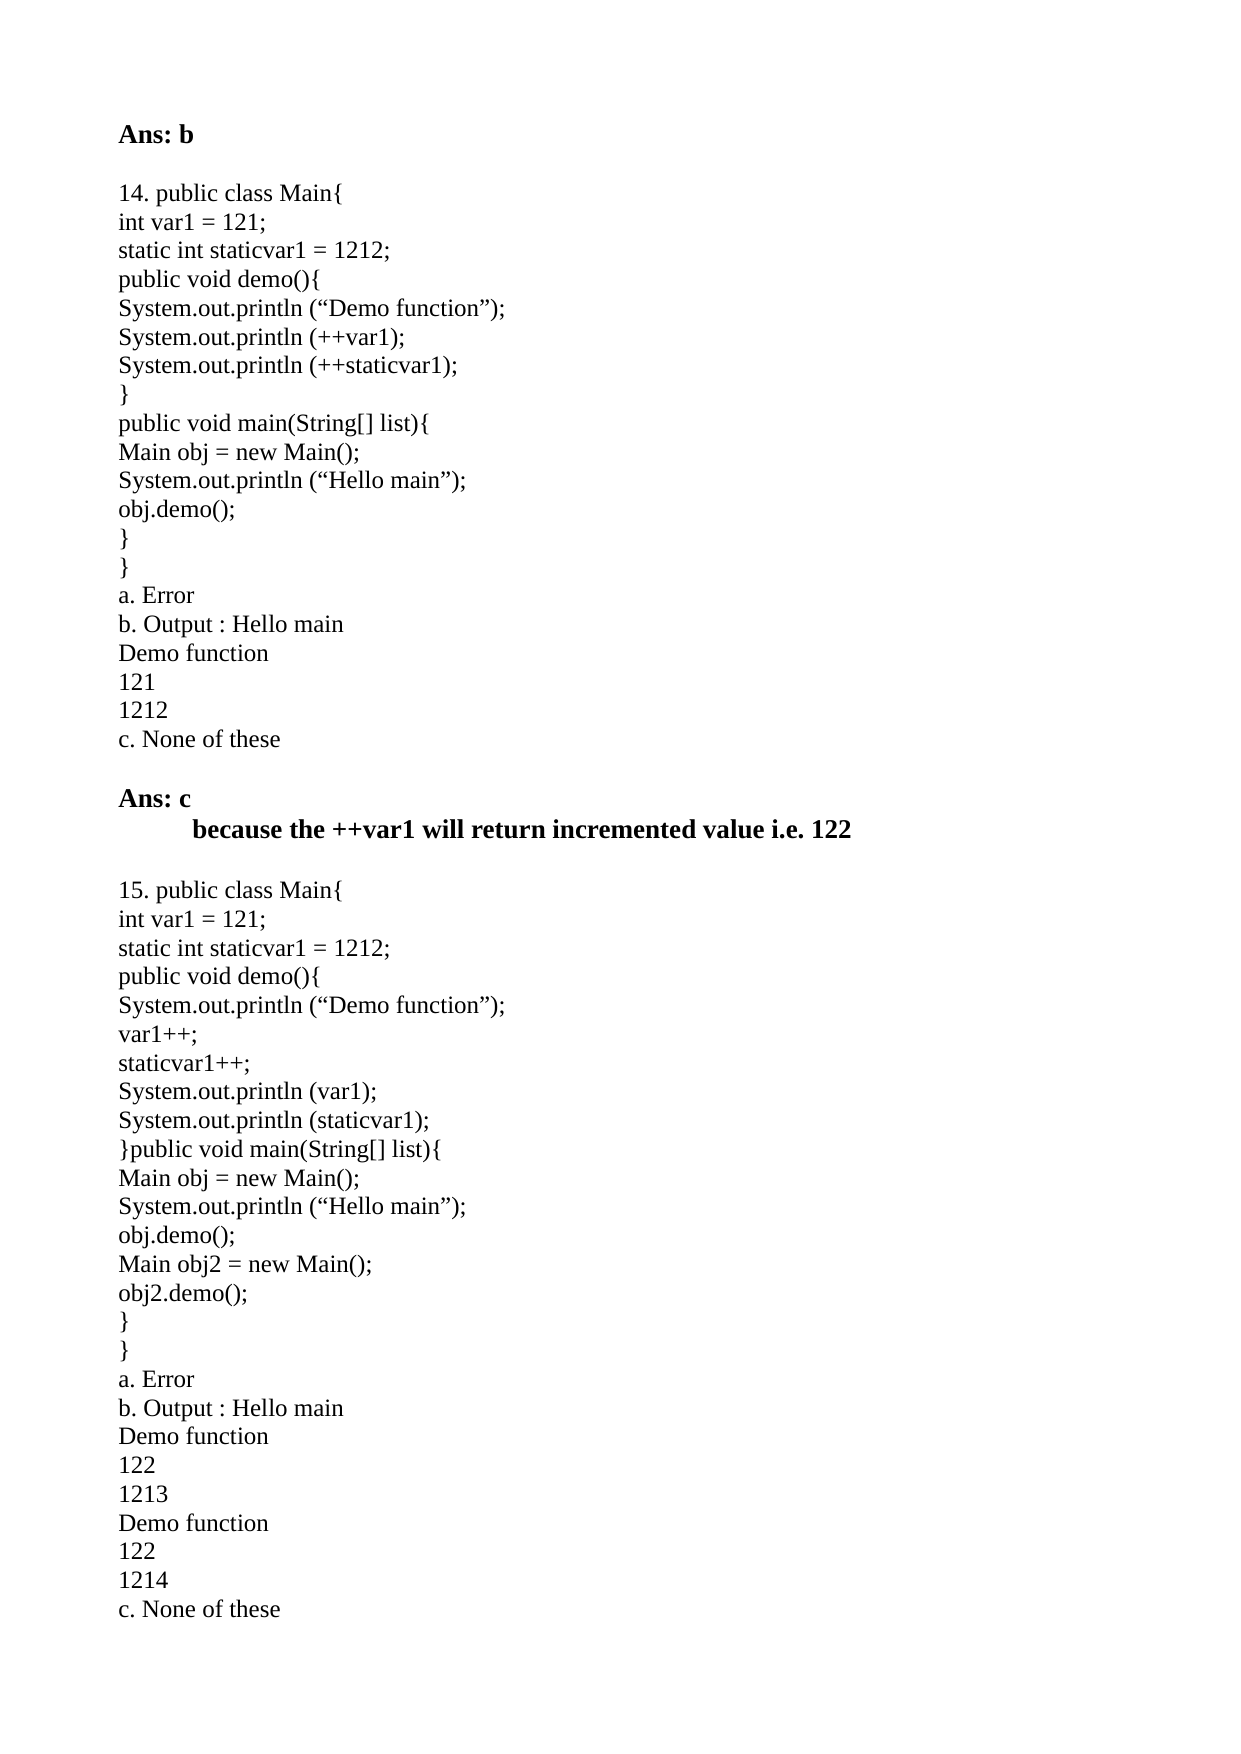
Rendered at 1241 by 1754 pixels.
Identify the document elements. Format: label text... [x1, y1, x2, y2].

text int var1 = 121; [118, 904, 1122, 933]
text 15. public class Main{ [118, 875, 1122, 904]
text 1213 [118, 1479, 1122, 1508]
text } [118, 552, 1122, 581]
text obj.demo(); [118, 494, 1122, 523]
text 1212 [118, 696, 1122, 724]
text obj2.demo(); [118, 1278, 1122, 1306]
text Demo function [118, 638, 1122, 667]
text c. None of these [118, 724, 1122, 753]
text static int staticvar1 = 1212; [118, 236, 1122, 264]
text Main obj = new Main(); [118, 1163, 1122, 1191]
text b. Output : Hello main [118, 609, 1122, 638]
text 1214 [118, 1565, 1122, 1594]
text 121 [118, 667, 1122, 696]
text System.out.println (“Demo function”); [118, 293, 1122, 322]
text } [118, 523, 1122, 552]
text public void demo(){ [118, 961, 1122, 990]
text System.out.println (++var1); [118, 322, 1122, 351]
text 122 [118, 1450, 1122, 1479]
text } [118, 1335, 1122, 1364]
text a. Error [118, 581, 1122, 609]
text b. Output : Hello main [118, 1393, 1122, 1421]
text System.out.println (“Hello main”); [118, 1191, 1122, 1220]
text obj.demo(); [118, 1220, 1122, 1249]
text Main obj = new Main(); [118, 437, 1122, 466]
text System.out.println (staticvar1); [118, 1105, 1122, 1134]
text } [118, 379, 1122, 408]
text Ans: b [118, 118, 1122, 149]
text staticvar1++; [118, 1048, 1122, 1076]
text Main obj2 = new Main(); [118, 1249, 1122, 1278]
text 122 [118, 1536, 1122, 1565]
text static int staticvar1 = 1212; [118, 933, 1122, 961]
text var1++; [118, 1019, 1122, 1048]
text public void main(String[] list){ [118, 408, 1122, 437]
text }public void main(String[] list){ [118, 1134, 1122, 1163]
text public void demo(){ [118, 264, 1122, 293]
text } [118, 1306, 1122, 1335]
text Demo function [118, 1508, 1122, 1536]
text int var1 = 121; [118, 207, 1122, 236]
text Ans: c [118, 782, 1122, 813]
text c. None of these [118, 1594, 1122, 1623]
text 14. public class Main{ [118, 178, 1122, 207]
text Demo function [118, 1421, 1122, 1450]
text System.out.println (++staticvar1); [118, 351, 1122, 379]
text because the ++var1 will return incremented value i.e. 122 [118, 813, 1122, 844]
text System.out.println (“Demo function”); [118, 990, 1122, 1019]
text a. Error [118, 1364, 1122, 1393]
text System.out.println (“Hello main”); [118, 466, 1122, 494]
text System.out.println (var1); [118, 1076, 1122, 1105]
